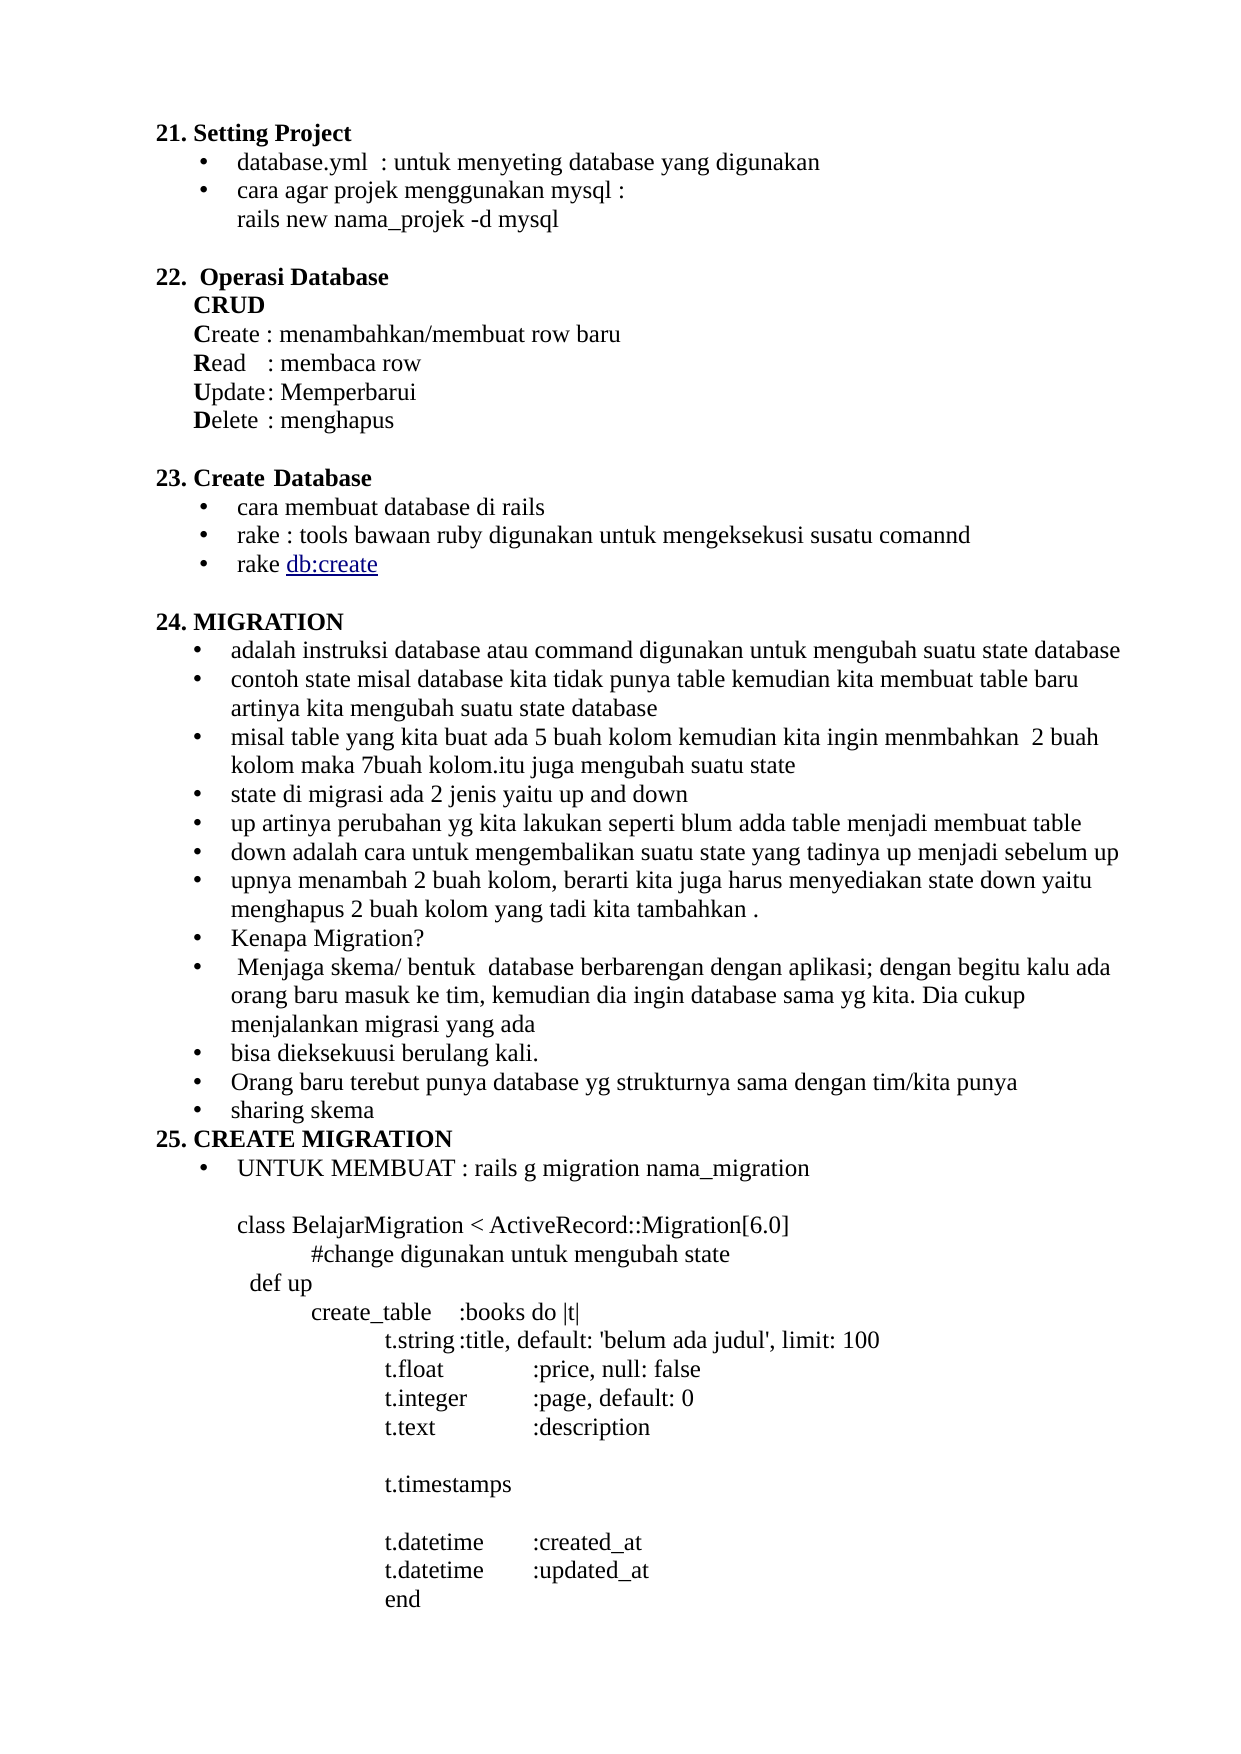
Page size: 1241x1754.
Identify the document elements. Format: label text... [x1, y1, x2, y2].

list rake : tools bawaan ruby digunakan untuk mengeksekusi susatu comannd [199, 521, 1122, 549]
list t.integer :page, default: 0 [199, 1383, 1122, 1412]
list Read : membaca row [156, 348, 1122, 377]
list t.float :price, null: false [199, 1354, 1122, 1383]
list bisa dieksekuusi berulang kali. [193, 1038, 1122, 1067]
list #change digunakan untuk mengubah state [199, 1239, 1122, 1268]
list MIGRATION [156, 607, 1122, 636]
list end [199, 1584, 1122, 1613]
list CRUD [156, 291, 1122, 319]
list cara membuat database di rails [199, 492, 1122, 521]
list t.timestamps [199, 1469, 1122, 1498]
list def up [199, 1268, 1122, 1297]
list t.text :description [199, 1412, 1122, 1441]
list adalah instruksi database atau command digunakan untuk mengubah suatu state database [193, 636, 1122, 664]
list rails new nama_projek -d mysql [199, 204, 1122, 233]
list CREATE MIGRATION [156, 1124, 1122, 1153]
list t.string :title, default: 'belum ada judul', limit: 100 [199, 1326, 1122, 1354]
list t.datetime :updated_at [199, 1556, 1122, 1584]
list Setting Project [156, 118, 1122, 147]
list create_table :books do |t| [199, 1297, 1122, 1326]
list down adalah cara untuk mengembalikan suatu state yang tadinya up menjadi sebelum up [193, 837, 1122, 866]
list misal table yang kita buat ada 5 buah kolom kemudian kita ingin menmbahkan 2 buah kolom maka 7buah kolom.itu juga mengubah suatu state [193, 722, 1122, 779]
list UNTUK MEMBUAT : rails g migration nama_migration [199, 1153, 1122, 1182]
list Create Database [156, 463, 1122, 492]
list Create : menambahkan/membuat row baru [156, 319, 1122, 348]
list Delete : menghapus [156, 406, 1122, 434]
list Menjaga skema/ bentuk database berbarengan dengan aplikasi; dengan begitu kalu ada orang baru masuk ke tim, kemudian dia ingin database sama yg kita. Dia cukup menjalankan migrasi yang ada [193, 952, 1122, 1038]
list up artinya perubahan yg kita lakukan seperti blum adda table menjadi membuat table [193, 808, 1122, 837]
list Operasi Database [156, 262, 1122, 291]
list Orang baru terebut punya database yg strukturnya sama dengan tim/kita punya [193, 1067, 1122, 1096]
list database.yml : untuk menyeting database yang digunakan [199, 147, 1122, 176]
list rake db:create [199, 549, 1122, 578]
list upnya menambah 2 buah kolom, berarti kita juga harus menyediakan state down yaitu menghapus 2 buah kolom yang tadi kita tambahkan . [193, 866, 1122, 923]
list Kenapa Migration? [193, 923, 1122, 952]
list state di migrasi ada 2 jenis yaitu up and down [193, 779, 1122, 808]
list class BelajarMigration < ActiveRecord::Migration[6.0] [199, 1211, 1122, 1239]
list cara agar projek menggunakan mysql : [199, 176, 1122, 204]
list sharing skema [193, 1096, 1122, 1124]
list Update : Memperbarui [156, 377, 1122, 406]
list contoh state misal database kita tidak punya table kemudian kita membuat table baru artinya kita mengubah suatu state database [193, 664, 1122, 722]
list t.datetime :created_at [199, 1527, 1122, 1556]
